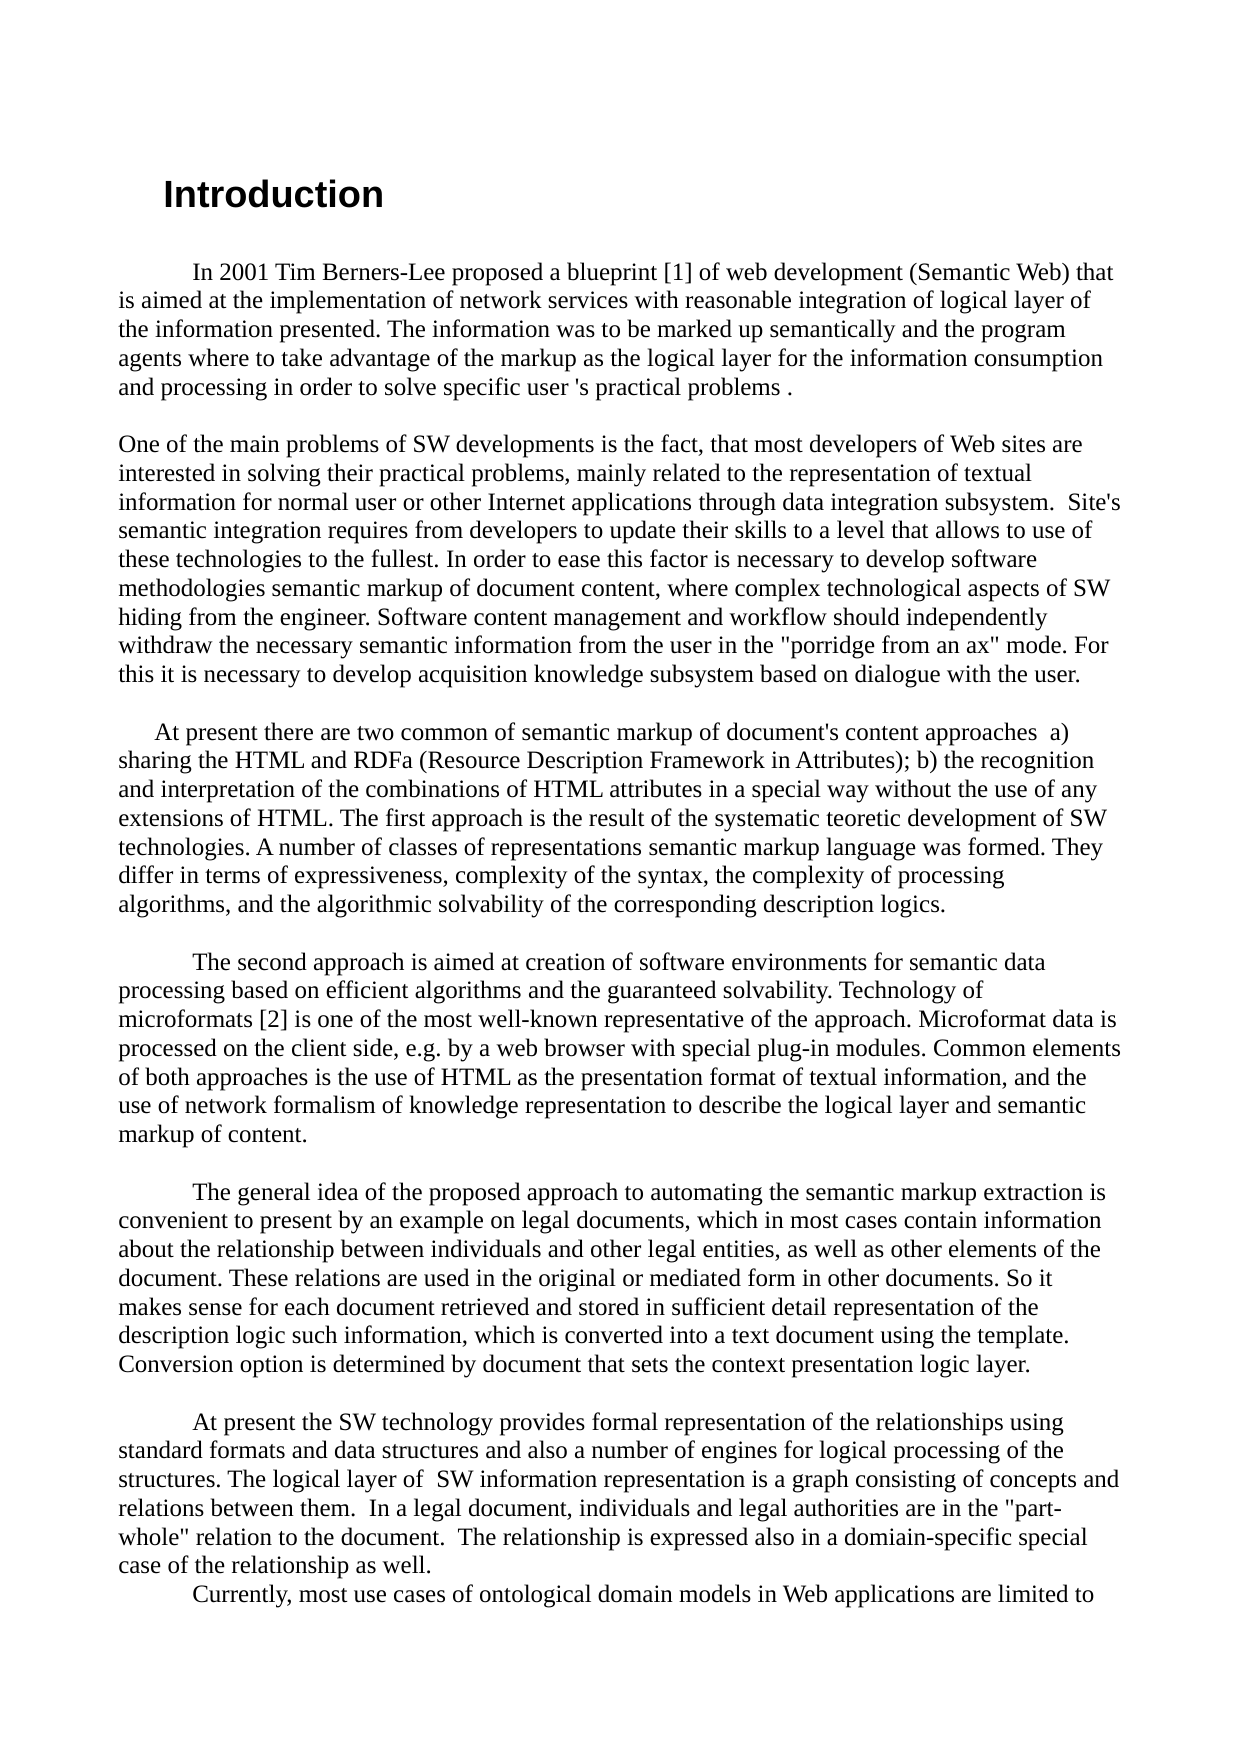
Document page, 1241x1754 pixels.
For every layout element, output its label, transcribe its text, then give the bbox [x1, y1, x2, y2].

text At present there are two common of semantic markup of document's content approaches a) sharing the HTML and RDFa (Resource Description Framework in Attributes); b) the recognition and interpretation of the combinations of HTML attributes in a special way without the use of any extensions of HTML. The first approach is the result of the systematic teoretic development of SW technologies. A number of classes of representations semantic markup language was formed. They differ in terms of expressiveness, complexity of the syntax, the complexity of processing algorithms, and the algorithmic solvability of the corresponding description logics. [118, 717, 1122, 918]
text At present the SW technology provides formal representation of the relationships using standard formats and data structures and also a number of engines for logical processing of the structures. The logical layer of SW information representation is a graph consisting of concepts and relations between them. In a legal document, individuals and legal authorities are in the "part-whole" relation to the document. The relationship is expressed also in a domiain-specific special case of the relationship as well. [118, 1407, 1122, 1579]
text Currently, most use cases of ontological domain models in Web applications are limited to [118, 1579, 1122, 1608]
subtitle Introduction [118, 172, 1122, 216]
text The second approach is aimed at creation of software environments for semantic data processing based on efficient algorithms and the guaranteed solvability. Technology of microformats [2] is one of the most well-known representative of the approach. Microformat data is processed on the client side, e.g. by a web browser with special plug-in modules. Common elements of both approaches is the use of HTML as the presentation format of textual information, and the use of network formalism of knowledge representation to describe the logical layer and semantic markup of content. [118, 947, 1122, 1148]
text One of the main problems of SW developments is the fact, that most developers of Web sites are interested in solving their practical problems, mainly related to the representation of textual information for normal user or other Internet applications through data integration subsystem. Site's semantic integration requires from developers to update their skills to a level that allows to use of these technologies to the fullest. In order to ease this factor is necessary to develop software methodologies semantic markup of document content, where complex technological aspects of SW hiding from the engineer. Software content management and workflow should independently withdraw the necessary semantic information from the user in the "porridge from an ax" mode. For this it is necessary to develop acquisition knowledge subsystem based on dialogue with the user. [118, 429, 1122, 688]
text The general idea of the proposed approach to automating the semantic markup extraction is convenient to present by an example on legal documents, which in most cases contain information about the relationship between individuals and other legal entities, as well as other elements of the document. These relations are used in the original or mediated form in other documents. So it makes sense for each document retrieved and stored in sufficient detail representation of the description logic such information, which is converted into a text document using the template. Conversion option is determined by document that sets the context presentation logic layer. [118, 1177, 1122, 1378]
text In 2001 Tim Berners-Lee proposed a blueprint [1] of web development (Semantic Web) that is aimed at the implementation of network services with reasonable integration of logical layer of the information presented. The information was to be marked up semantically and the program agents where to take advantage of the markup as the logical layer for the information consumption and processing in order to solve specific user 's practical problems . [118, 257, 1122, 401]
